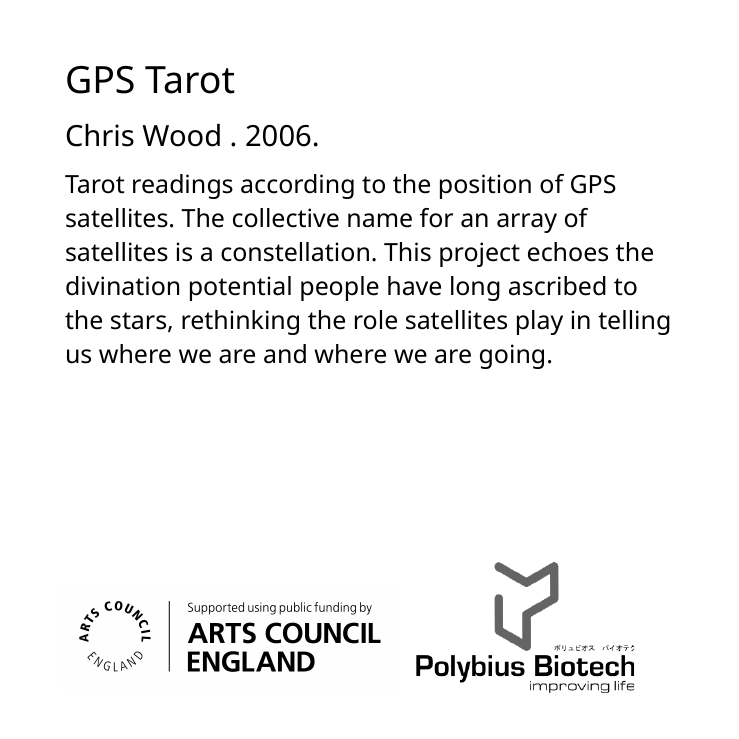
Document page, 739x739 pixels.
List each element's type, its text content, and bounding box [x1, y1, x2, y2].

table_cell Tarot readings according to the position of GPS satellites. The collective name for an array of satellites is a constellation. This project echoes the divination potential people have long ascribed to the stars, rethinking the role satellites play in telling us where we are and where we are going. [59, 161, 679, 379]
table_cell Chris Wood . 2006. [59, 110, 679, 161]
picture [62, 583, 398, 690]
picture [416, 562, 635, 693]
table_header GPS Tarot [59, 47, 679, 110]
